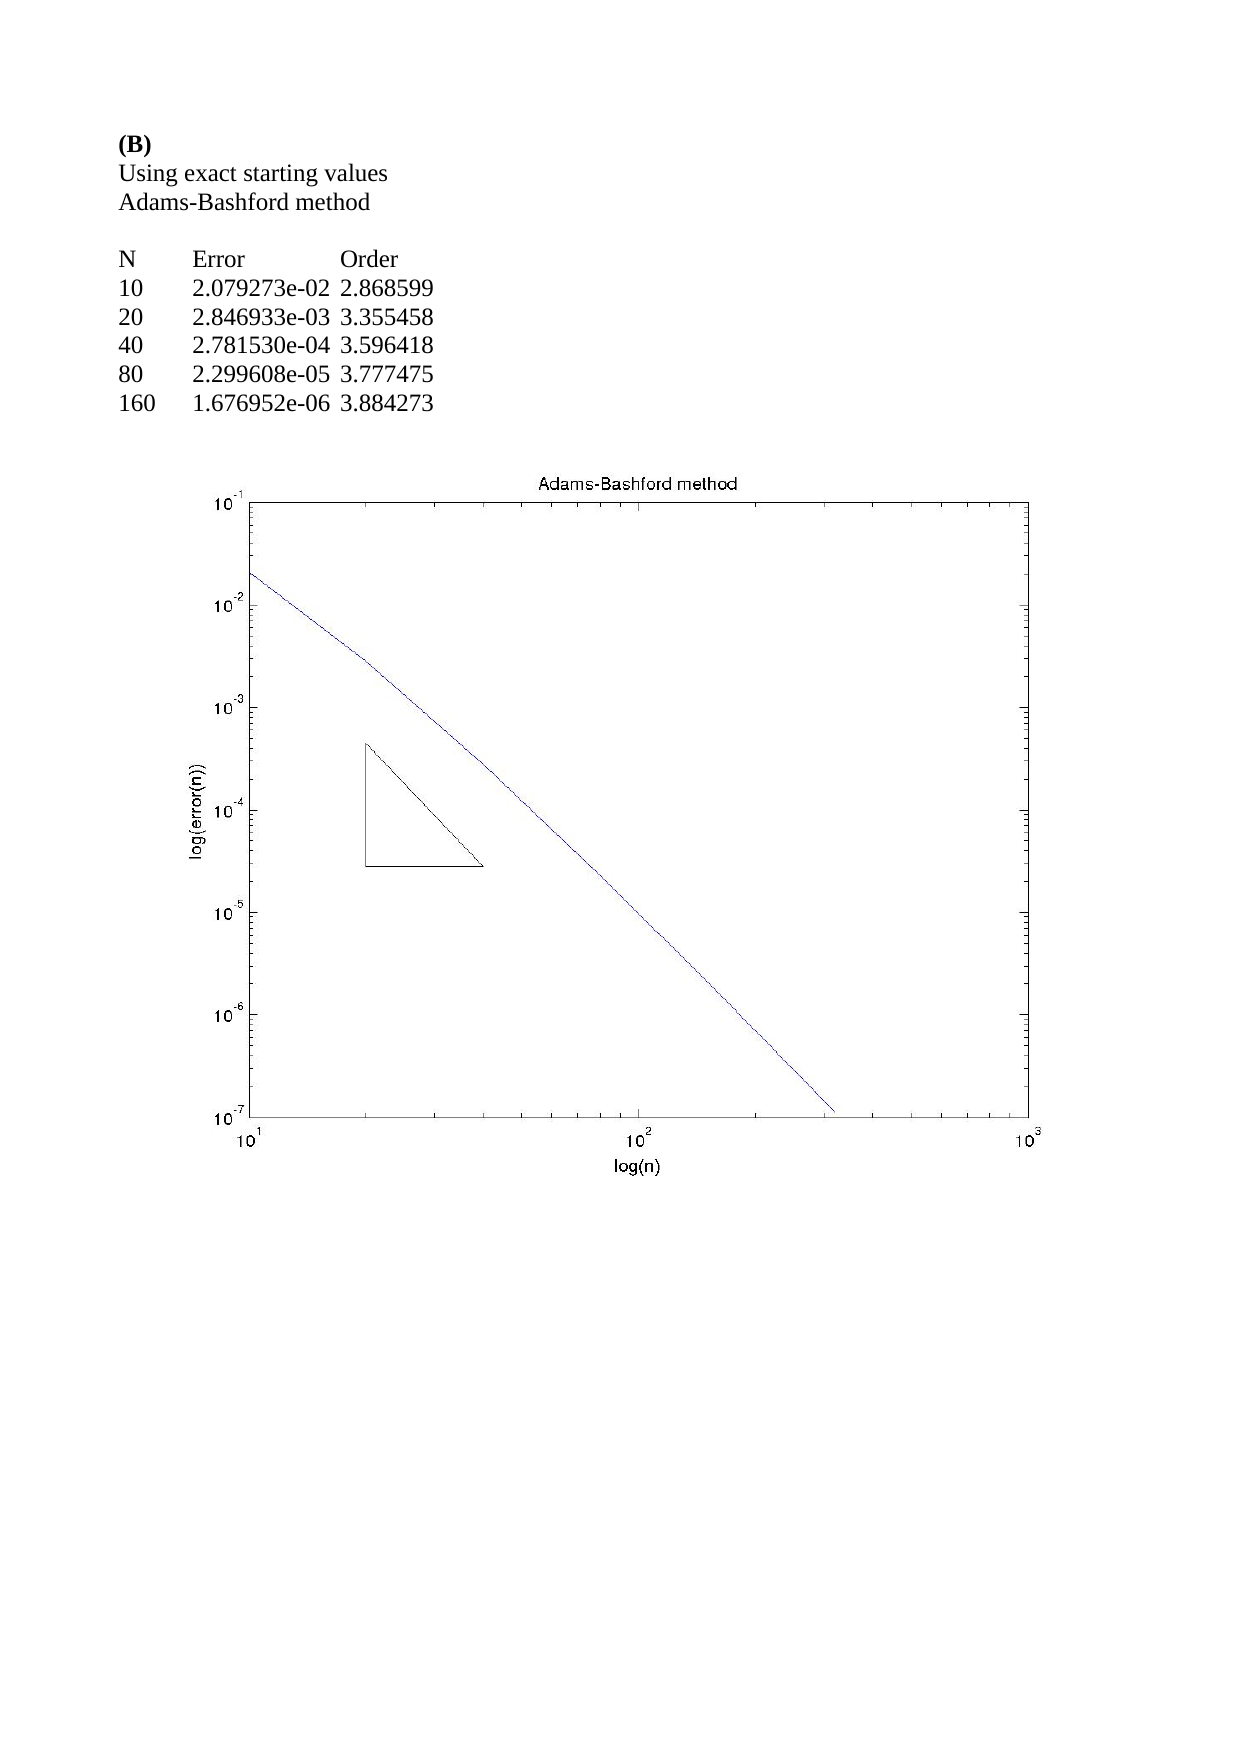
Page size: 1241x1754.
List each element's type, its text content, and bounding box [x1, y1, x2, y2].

text 40 2.781530e-04 3.596418 [118, 330, 1122, 359]
text Using exact starting values [118, 158, 1122, 187]
text 160 1.676952e-06 3.884273 [118, 388, 1122, 417]
text 10 2.079273e-02 2.868599 [118, 273, 1122, 302]
text 20 2.846933e-03 3.355458 [118, 302, 1122, 330]
text 80 2.299608e-05 3.777475 [118, 359, 1122, 388]
text N Error Order [118, 244, 1122, 273]
text (B) [118, 129, 1122, 158]
text Adams-Bashford method [118, 187, 1122, 215]
picture [118, 445, 1123, 1200]
